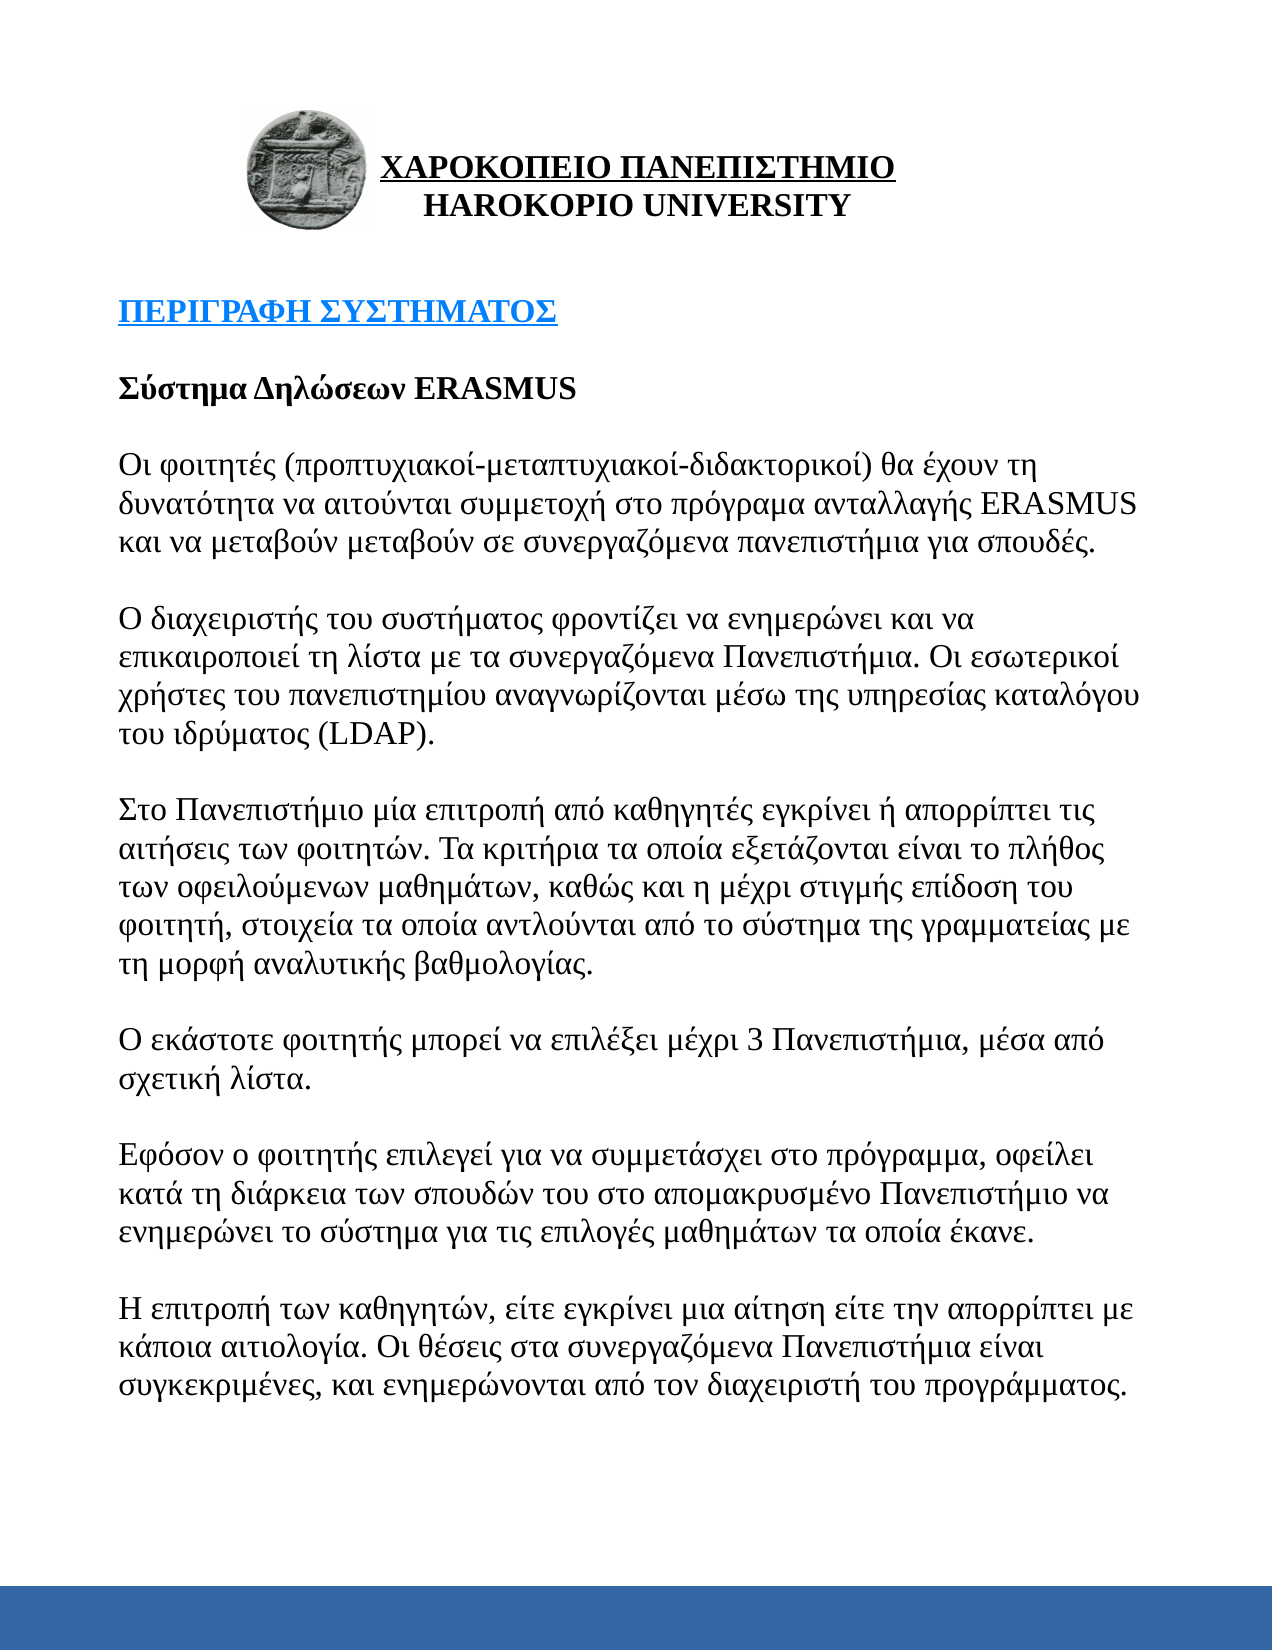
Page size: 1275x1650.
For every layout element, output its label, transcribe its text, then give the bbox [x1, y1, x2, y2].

picture [246, 110, 369, 230]
text ΠΕΡΙΓΡΑΦΗ ΣΥΣΤΗΜΑΤΟΣ [118, 291, 1157, 330]
text Σύστημα Δηλώσεων ERASMUS Οι φοιτητές (προπτυχιακοί-μεταπτυχιακοί-διδακτορικοί) θα έχουν τη δυνατότητα να αιτούνται συμμετοχή στο πρόγραμα ανταλλαγής ERASMUS και να μεταβούν μεταβούν σε συνεργαζόμενα πανεπιστήμια για σπουδές. Ο διαχειριστής του συστήματος φροντίζει να ενημερώνει και να επικαιροποιεί τη λίστα με τα συνεργαζόμενα Πανεπιστήμια. Οι εσωτερικοί χρήστες του πανεπιστημίου αναγνωρίζονται μέσω της υπηρεσίας καταλόγου του ιδρύματος (LDAP). Στο Πανεπιστήμιο μία επιτροπή από καθηγητές εγκρίνει ή απορρίπτει τις αιτήσεις των φοιτητών. Τα κριτήρια τα οποία εξετάζονται είναι το πλήθος των οφειλούμενων μαθημάτων, καθώς και η μέχρι στιγμής επίδοση του φοιτητή, στοιχεία τα οποία αντλούνται από το σύστημα της γραμματείας με τη μορφή αναλυτικής βαθμολογίας. Ο εκάστοτε φοιτητής μπορεί να επιλέξει μέχρι 3 Πανεπιστήμια, μέσα από σχετική λίστα. Εφόσον ο φοιτητής επιλεγεί για να συμμετάσχει στο πρόγραμμα, οφείλει κατά τη διάρκεια των σπουδών του στο απομακρυσμένο Πανεπιστήμιο να ενημερώνει το σύστημα για τις επιλογές μαθημάτων τα οποία έκανε. Η επιτροπή των καθηγητών, είτε εγκρίνει μια αίτηση είτε την απορρίπτει με κάποια αιτιολογία. Οι θέσεις στα συνεργαζόμενα Πανεπιστήμια είναι συγκεκριμένες, και ενημερώνονται από τον διαχειριστή του προγράμματος. [118, 368, 1157, 1403]
